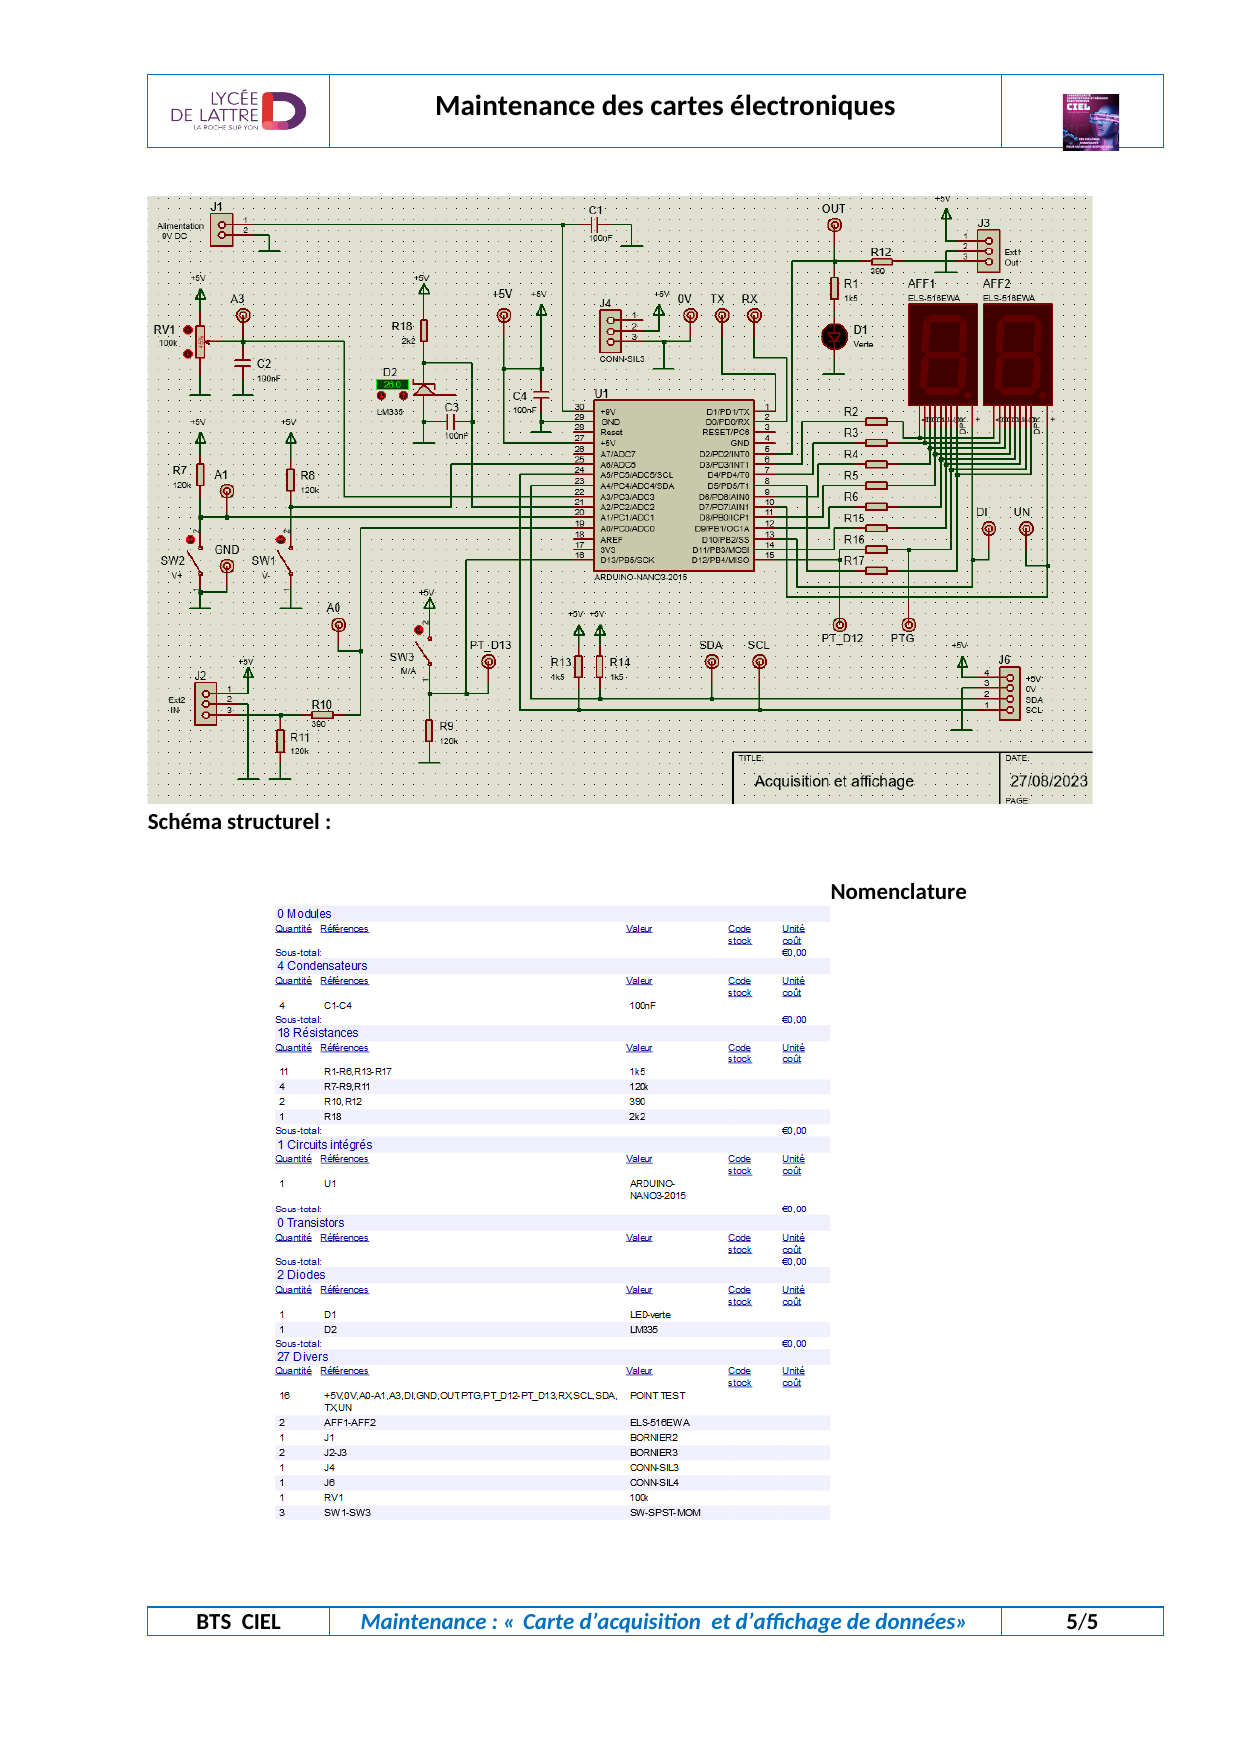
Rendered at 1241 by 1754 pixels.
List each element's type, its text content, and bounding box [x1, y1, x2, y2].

text Schéma structurel : [148, 804, 1093, 835]
text Nomenclature [148, 877, 1093, 905]
text [148, 176, 1093, 196]
